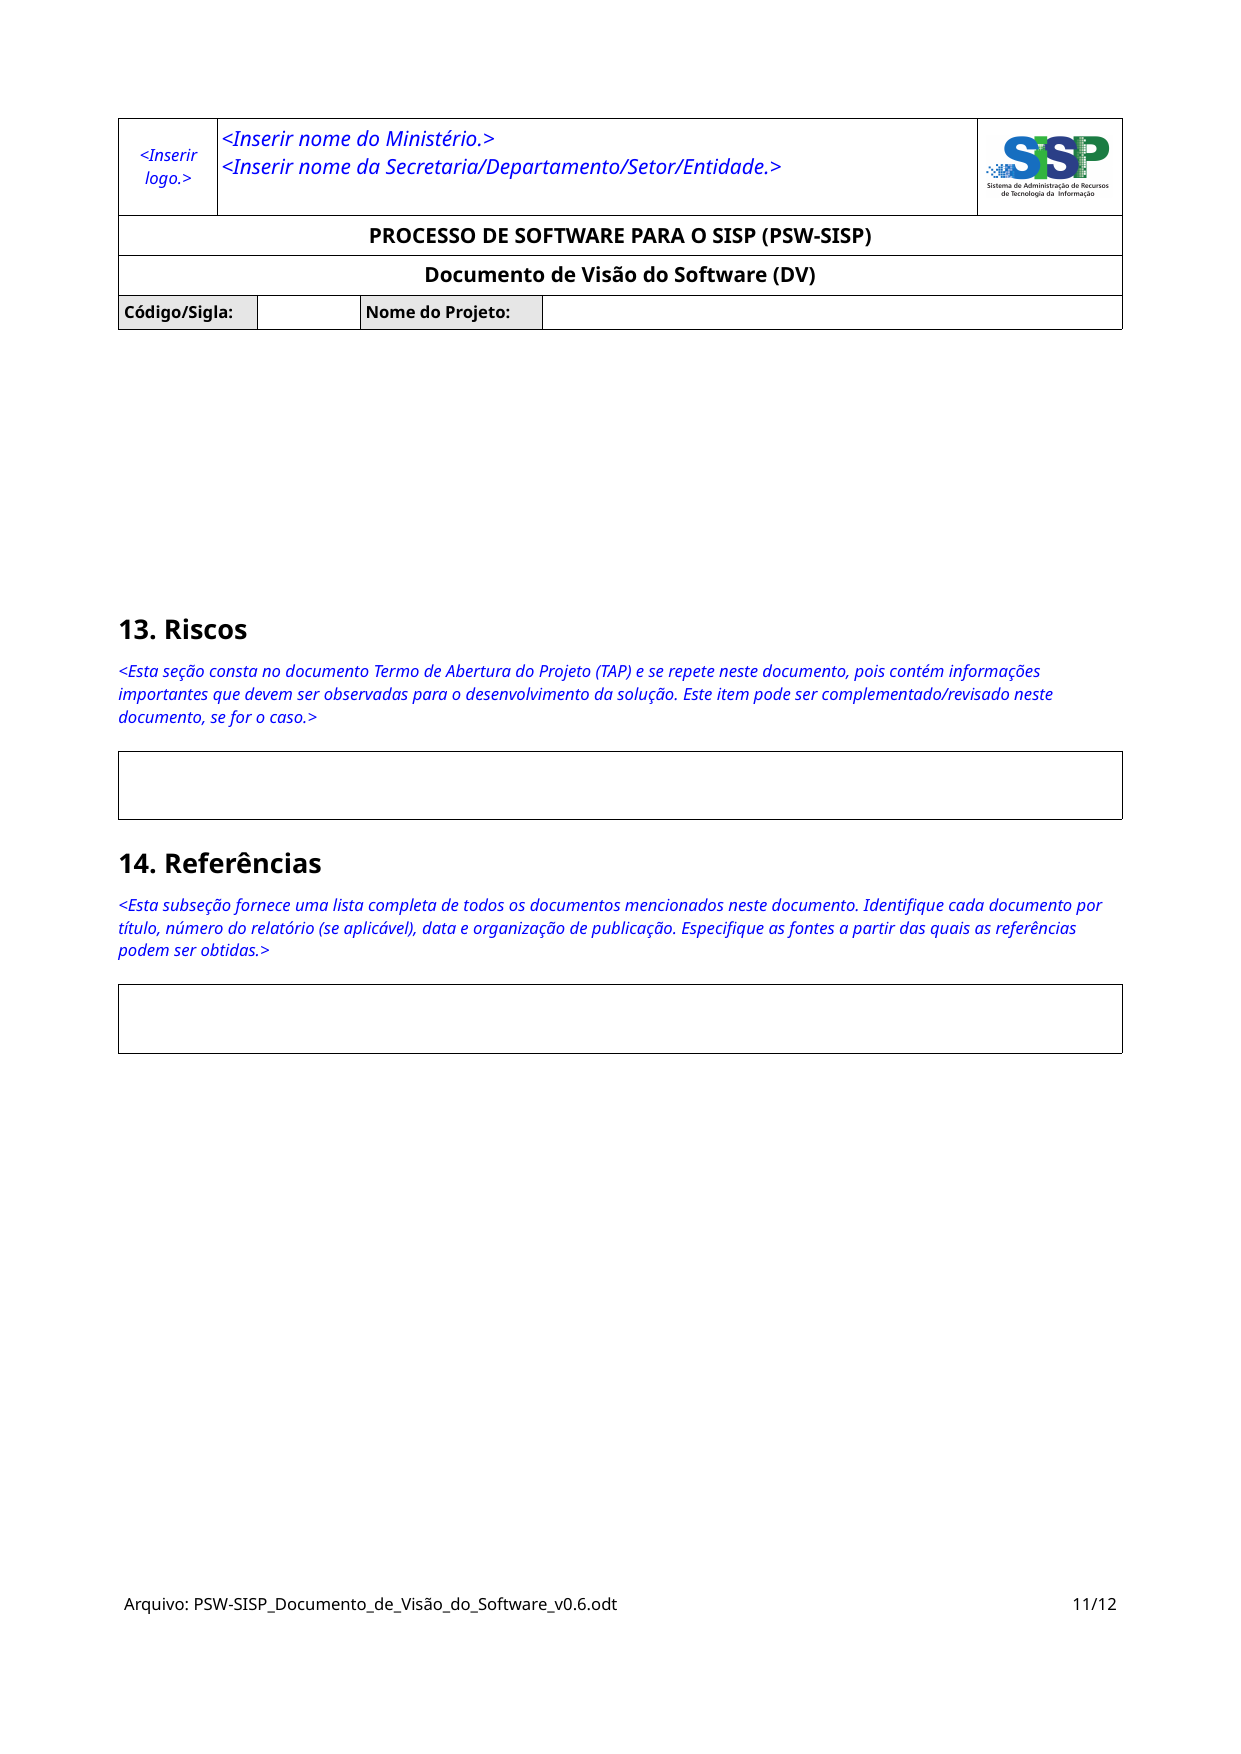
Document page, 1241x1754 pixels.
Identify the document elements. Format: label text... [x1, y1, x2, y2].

subtitle 13. Riscos [118, 610, 1122, 647]
table_header [119, 752, 1122, 819]
text <Esta seção consta no documento Termo de Abertura do Projeto (TAP) e se repete neste documento, pois contém informações importantes que devem ser observadas para o desenvolvimento da solução. Este item pode ser complementado/revisado neste documento, se for o caso.> [118, 660, 1122, 728]
table_header [119, 985, 1122, 1053]
text <Esta subseção fornece uma lista completa de todos os documentos mencionados neste documento. Identifique cada documento por título, número do relatório (se aplicável), data e organização de publicação. Especifique as fontes a partir das quais as referências podem ser obtidas.> [118, 893, 1122, 962]
picture [986, 135, 1113, 198]
subtitle 14. Referências [118, 844, 1122, 881]
